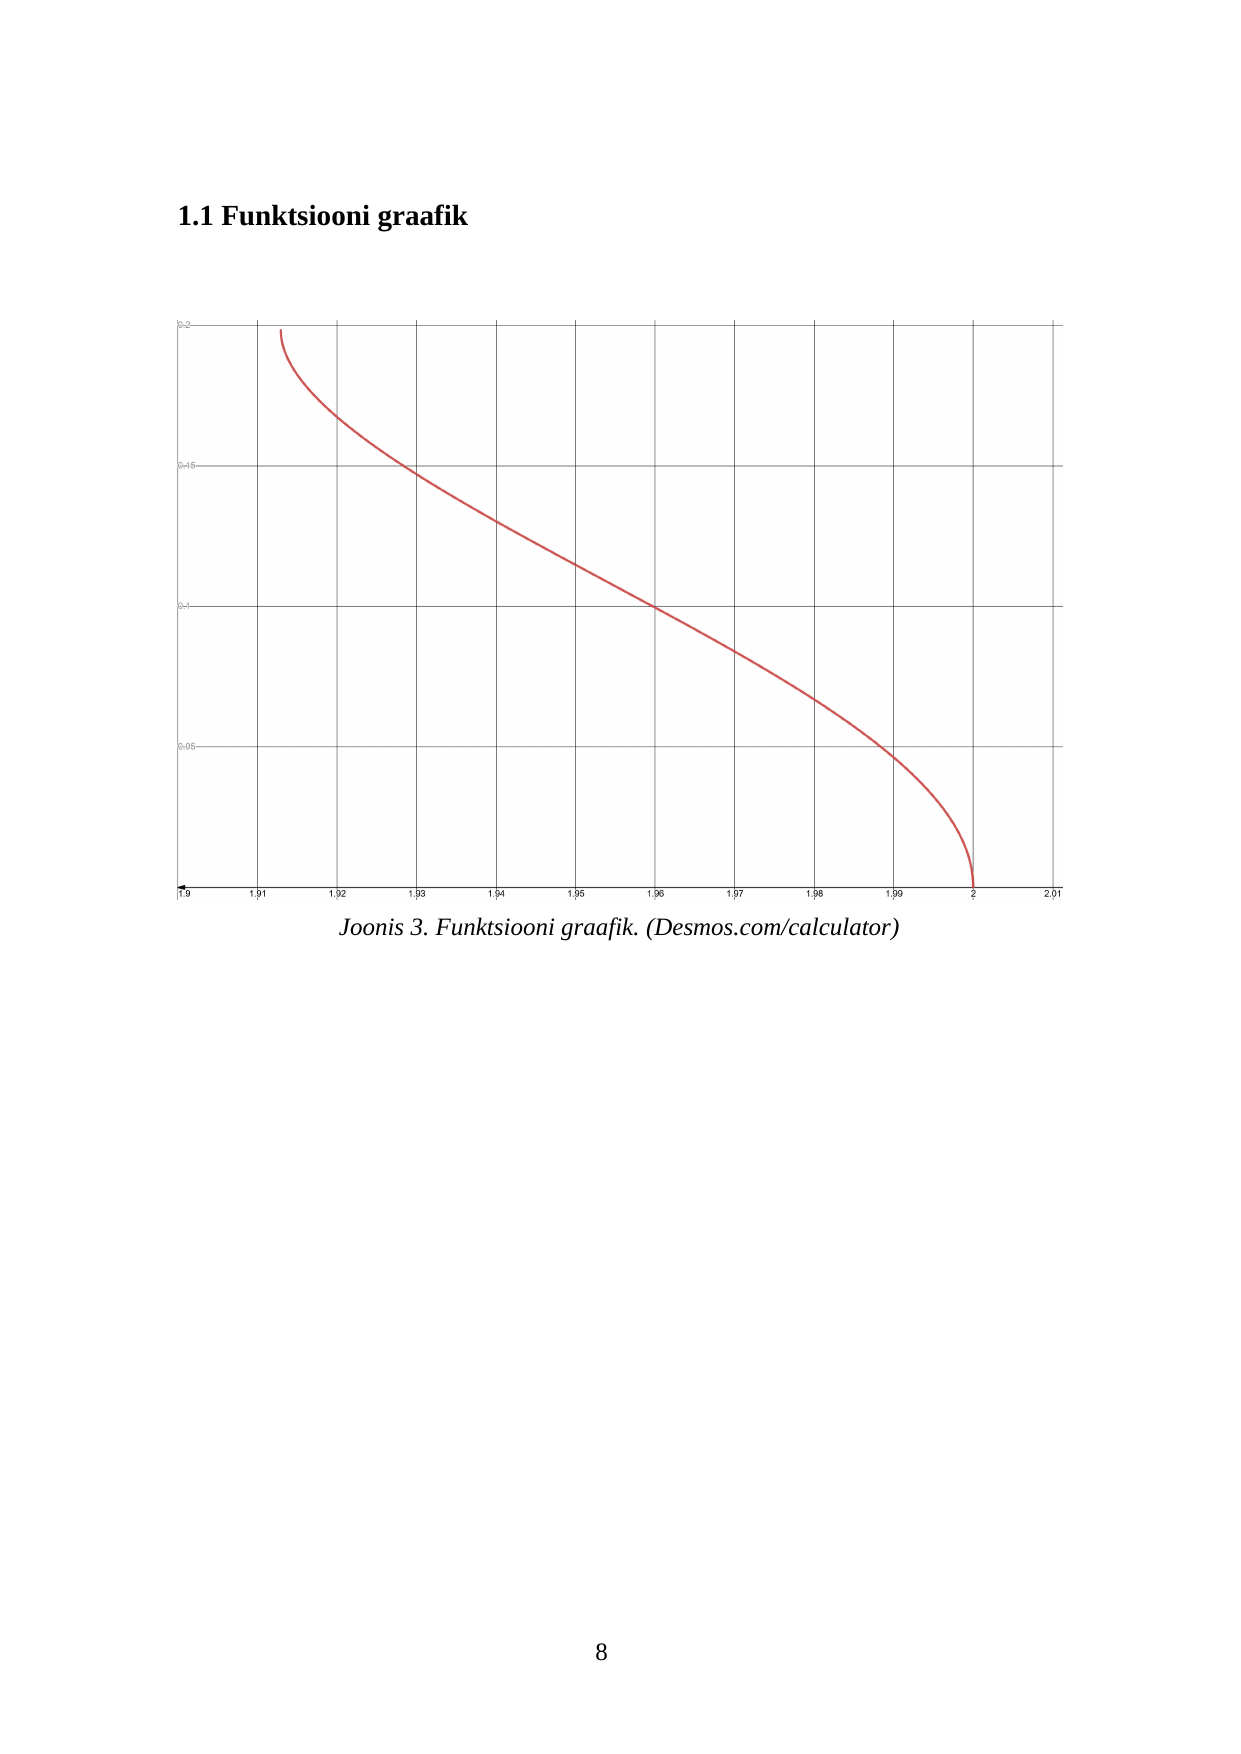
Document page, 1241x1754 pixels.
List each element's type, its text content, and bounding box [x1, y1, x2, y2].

text Joonis 3. Funktsiooni graafik. (Desmos.com/calculator) [177, 900, 1063, 941]
picture [177, 320, 1063, 900]
subtitle Funktsiooni graafik [177, 198, 1063, 231]
